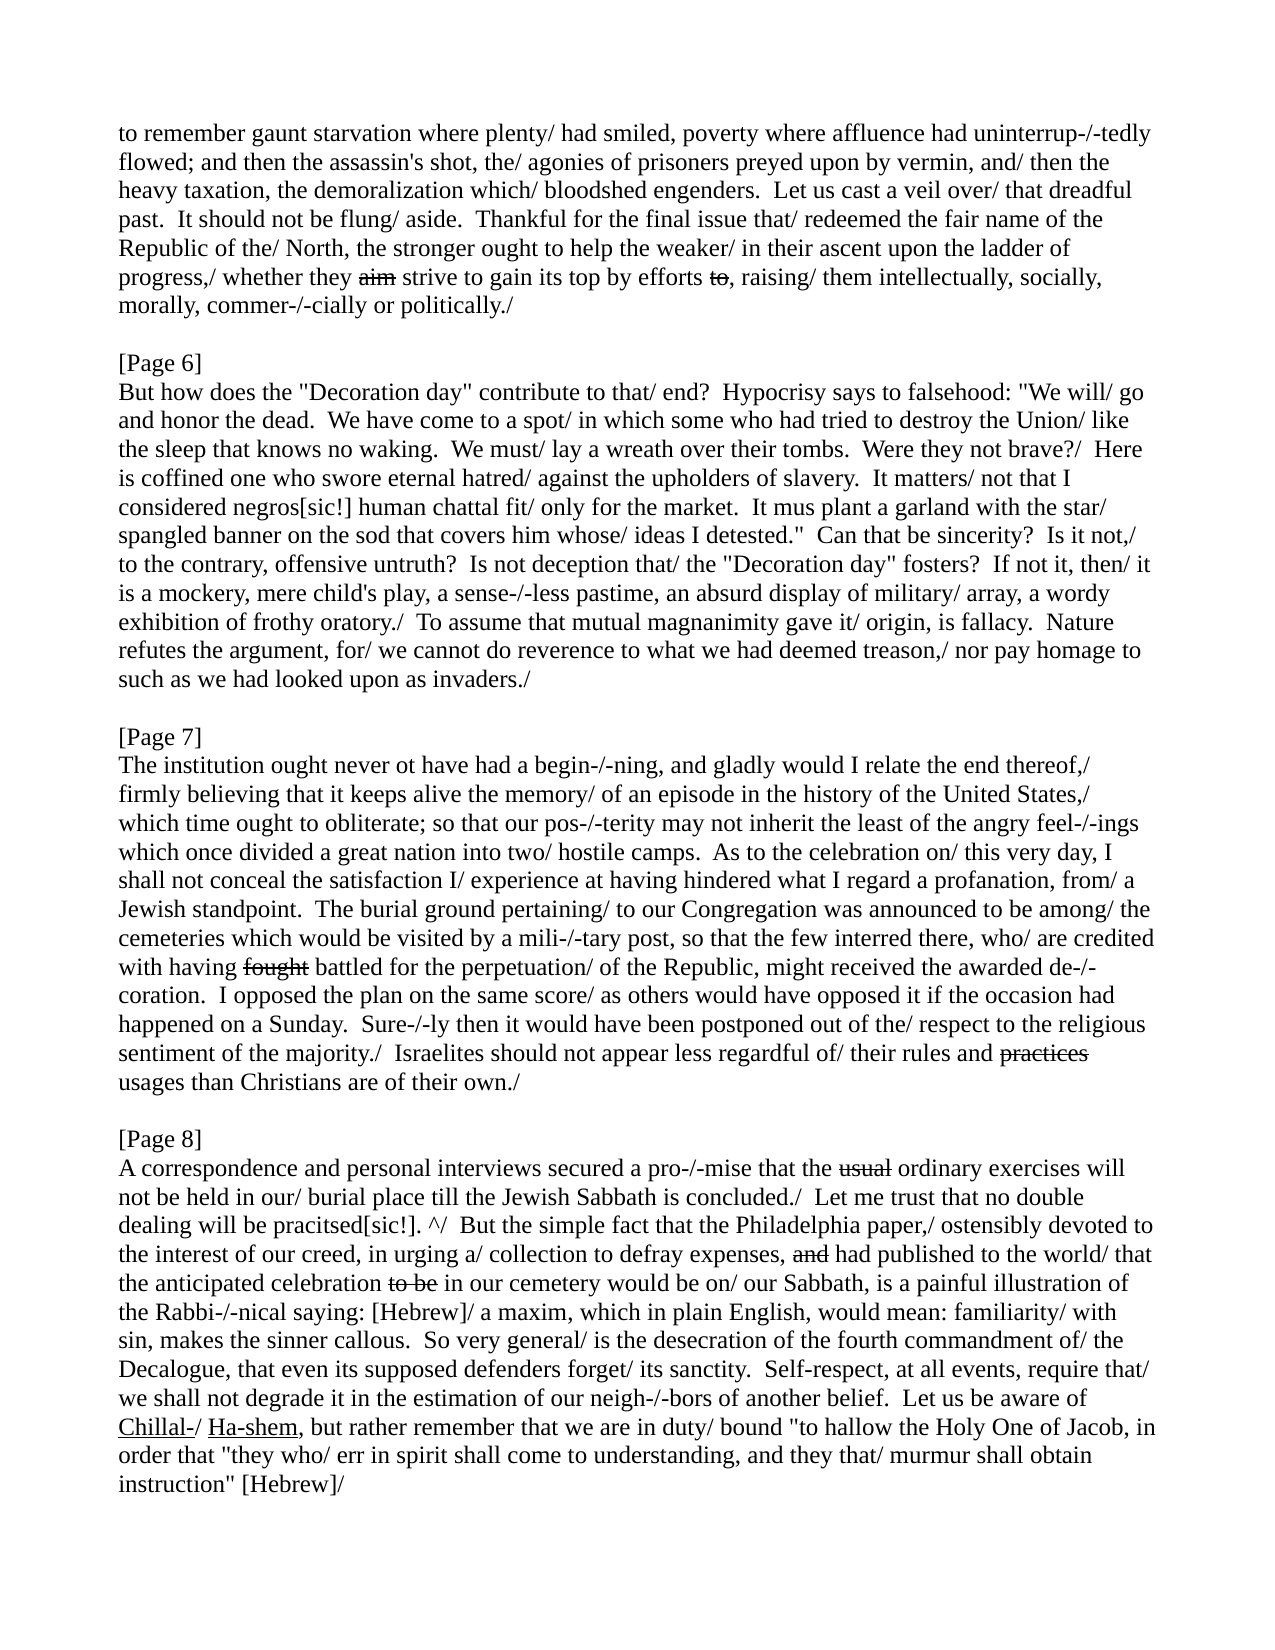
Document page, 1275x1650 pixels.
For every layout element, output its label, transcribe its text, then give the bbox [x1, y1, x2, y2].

text [Page 7] [118, 722, 1157, 751]
text A correspondence and personal interviews secured a pro-/-mise that the usual ordinary exercises will not be held in our/ burial place till the Jewish Sabbath is concluded./ Let me trust that no double dealing will be pracitsed[sic!]. ^/ But the simple fact that the Philadelphia paper,/ ostensibly devoted to the interest of our creed, in urging a/ collection to defray expenses, and had published to the world/ that the anticipated celebration to be in our cemetery would be on/ our Sabbath, is a painful illustration of the Rabbi-/-nical saying: [Hebrew]/ a maxim, which in plain English, would mean: familiarity/ with sin, makes the sinner callous. So very general/ is the desecration of the fourth commandment of/ the Decalogue, that even its supposed defenders forget/ its sanctity. Self-respect, at all events, require that/ we shall not degrade it in the estimation of our neigh-/-bors of another belief. Let us be aware of Chillal-/ Ha-shem, but rather remember that we are in duty/ bound "to hallow the Holy One of Jacob, in order that "they who/ err in spirit shall come to understanding, and they that/ murmur shall obtain instruction" [Hebrew]/ [118, 1153, 1157, 1498]
text to remember gaunt starvation where plenty/ had smiled, poverty where affluence had uninterrup-/-tedly flowed; and then the assassin's shot, the/ agonies of prisoners preyed upon by vermin, and/ then the heavy taxation, the demoralization which/ bloodshed engenders. Let us cast a veil over/ that dreadful past. It should not be flung/ aside. Thankful for the final issue that/ redeemed the fair name of the Republic of the/ North, the stronger ought to help the weaker/ in their ascent upon the ladder of progress,/ whether they aim strive to gain its top by efforts to, raising/ them intellectually, socially, morally, commer-/-cially or politically./ [118, 118, 1157, 319]
text But how does the "Decoration day" contribute to that/ end? Hypocrisy says to falsehood: "We will/ go and honor the dead. We have come to a spot/ in which some who had tried to destroy the Union/ like the sleep that knows no waking. We must/ lay a wreath over their tombs. Were they not brave?/ Here is coffined one who swore eternal hatred/ against the upholders of slavery. It matters/ not that I considered negros[sic!] human chattal fit/ only for the market. It mus plant a garland with the star/ spangled banner on the sod that covers him whose/ ideas I detested." Can that be sincerity? Is it not,/ to the contrary, offensive untruth? Is not deception that/ the "Decoration day" fosters? If not it, then/ it is a mockery, mere child's play, a sense-/-less pastime, an absurd display of military/ array, a wordy exhibition of frothy oratory./ To assume that mutual magnanimity gave it/ origin, is fallacy. Nature refutes the argument, for/ we cannot do reverence to what we had deemed treason,/ nor pay homage to such as we had looked upon as invaders./ [118, 377, 1157, 693]
text [Page 8] [118, 1124, 1157, 1153]
text [Page 6] [118, 348, 1157, 377]
text The institution ought never ot have had a begin-/-ning, and gladly would I relate the end thereof,/ firmly believing that it keeps alive the memory/ of an episode in the history of the United States,/ which time ought to obliterate; so that our pos-/-terity may not inherit the least of the angry feel-/-ings which once divided a great nation into two/ hostile camps. As to the celebration on/ this very day, I shall not conceal the satisfaction I/ experience at having hindered what I regard a profanation, from/ a Jewish standpoint. The burial ground pertaining/ to our Congregation was announced to be among/ the cemeteries which would be visited by a mili-/-tary post, so that the few interred there, who/ are credited with having fought battled for the perpetuation/ of the Republic, might received the awarded de-/-coration. I opposed the plan on the same score/ as others would have opposed it if the occasion had happened on a Sunday. Sure-/-ly then it would have been postponed out of the/ respect to the religious sentiment of the majority./ Israelites should not appear less regardful of/ their rules and practices usages than Christians are of their own./ [118, 751, 1157, 1096]
